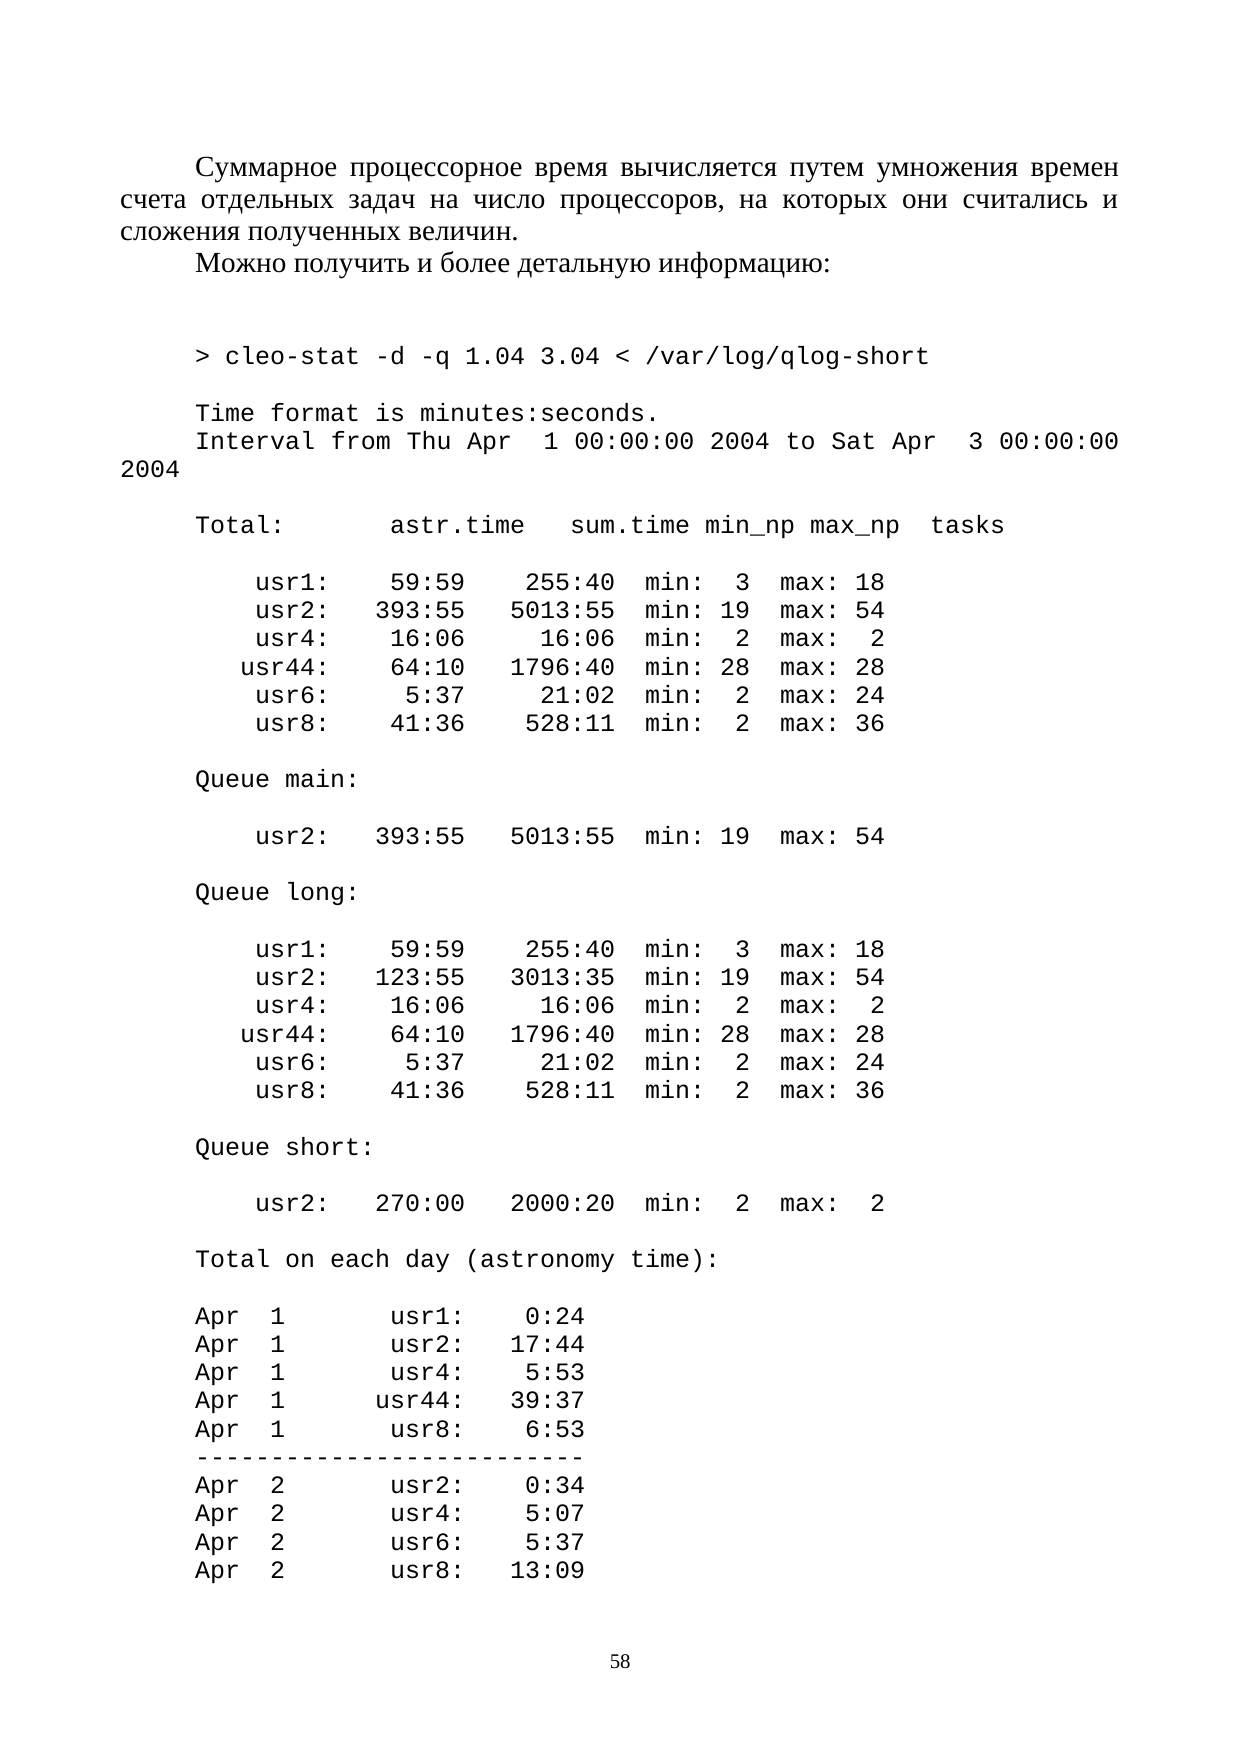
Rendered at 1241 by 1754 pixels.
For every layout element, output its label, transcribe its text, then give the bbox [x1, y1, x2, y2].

text usr6: 5:37 21:02 min: 2 max: 24 [120, 682, 1120, 711]
text usr2: 123:55 3013:35 min: 19 max: 54 [120, 965, 1120, 993]
text usr2: 270:00 2000:20 min: 2 max: 2 [120, 1191, 1120, 1219]
text Total on each day (astronomy time): [120, 1247, 1120, 1275]
text Можно получить и более детальную информацию: [120, 247, 1120, 279]
text Total: astr.time sum.time min_np max_np tasks [120, 513, 1120, 541]
text Apr 2 usr4: 5:07 [120, 1501, 1120, 1529]
text Apr 2 usr8: 13:09 [120, 1558, 1120, 1586]
text usr44: 64:10 1796:40 min: 28 max: 28 [120, 654, 1120, 682]
text usr8: 41:36 528:11 min: 2 max: 36 [120, 711, 1120, 739]
text usr2: 393:55 5013:55 min: 19 max: 54 [120, 598, 1120, 626]
text Apr 2 usr2: 0:34 [120, 1473, 1120, 1501]
text Суммарное процессорное время вычисляется путем умножения времен счета отдельных задач на число процессоров, на которых они считались и сложения полученных величин. [120, 150, 1120, 247]
text Interval from Thu Apr 1 00:00:00 2004 to Sat Apr 3 00:00:00 2004 [120, 428, 1120, 485]
text Apr 2 usr6: 5:37 [120, 1529, 1120, 1558]
text Queue short: [120, 1134, 1120, 1162]
text Apr 1 usr2: 17:44 [120, 1332, 1120, 1360]
text usr2: 393:55 5013:55 min: 19 max: 54 [120, 824, 1120, 852]
text Apr 1 usr4: 5:53 [120, 1360, 1120, 1388]
text usr4: 16:06 16:06 min: 2 max: 2 [120, 626, 1120, 654]
text usr4: 16:06 16:06 min: 2 max: 2 [120, 993, 1120, 1021]
text Queue long: [120, 880, 1120, 908]
text Apr 1 usr44: 39:37 [120, 1388, 1120, 1416]
text usr1: 59:59 255:40 min: 3 max: 18 [120, 937, 1120, 965]
text Queue main: [120, 767, 1120, 795]
text Apr 1 usr1: 0:24 [120, 1303, 1120, 1332]
text usr1: 59:59 255:40 min: 3 max: 18 [120, 569, 1120, 598]
text Apr 1 usr8: 6:53 [120, 1416, 1120, 1445]
text usr8: 41:36 528:11 min: 2 max: 36 [120, 1078, 1120, 1106]
text Time format is minutes:seconds. [120, 400, 1120, 428]
text -------------------------- [120, 1445, 1120, 1473]
text usr44: 64:10 1796:40 min: 28 max: 28 [120, 1021, 1120, 1049]
text usr6: 5:37 21:02 min: 2 max: 24 [120, 1049, 1120, 1078]
text > cleo-stat -d -q 1.04 3.04 < /var/log/qlog-short [120, 344, 1120, 372]
